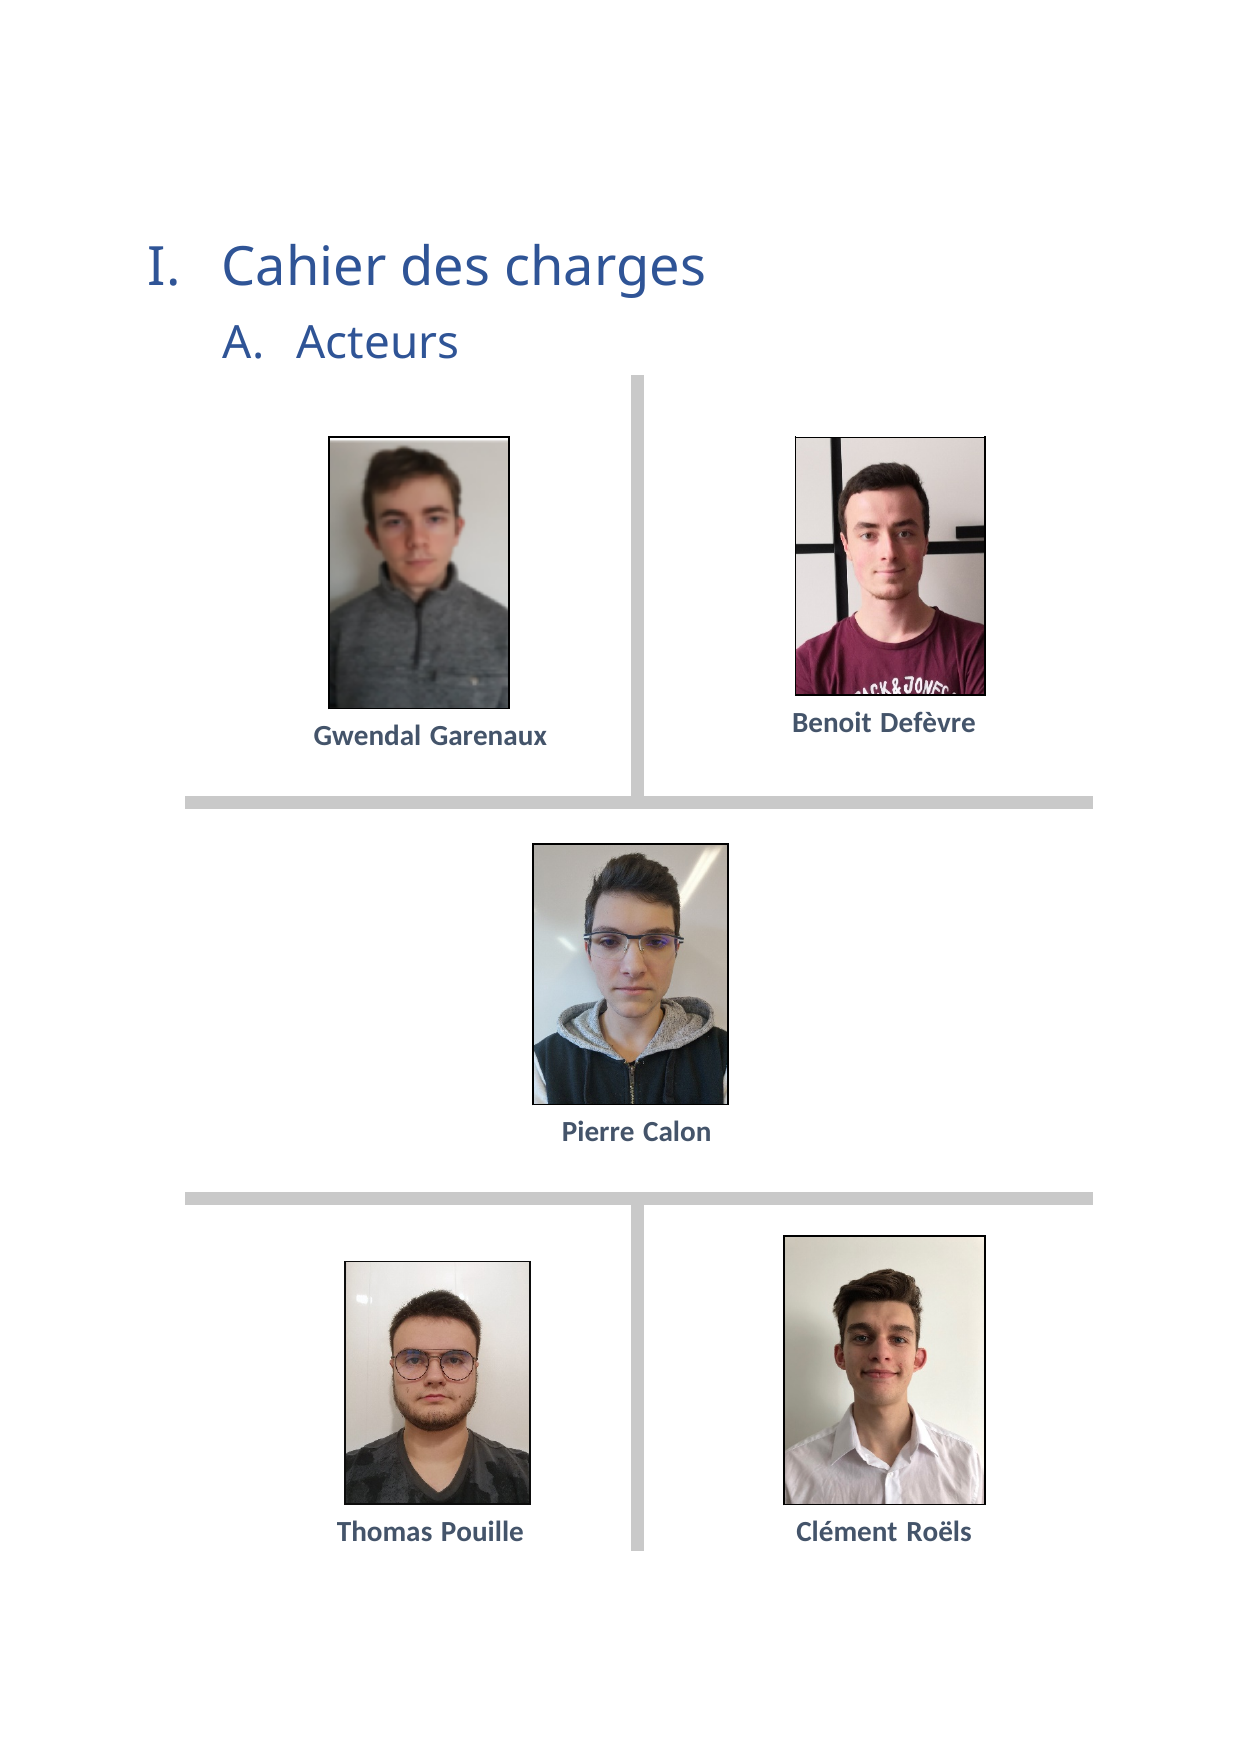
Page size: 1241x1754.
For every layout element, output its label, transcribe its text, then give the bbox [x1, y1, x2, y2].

picture [534, 845, 727, 1104]
table_header Benoit Defèvre [644, 375, 1093, 796]
table_cell Pierre Calon [185, 809, 1093, 1192]
picture [346, 1262, 529, 1503]
table_cell Clément Roëls [644, 1205, 1093, 1551]
subtitle Cahier des charges [148, 227, 1093, 301]
table_header Gwendal Garenaux [185, 375, 631, 796]
picture [785, 1237, 984, 1504]
picture [796, 438, 984, 694]
table_cell Thomas Pouille [185, 1205, 631, 1551]
subtitle Acteurs [223, 309, 1093, 372]
picture [330, 438, 508, 708]
